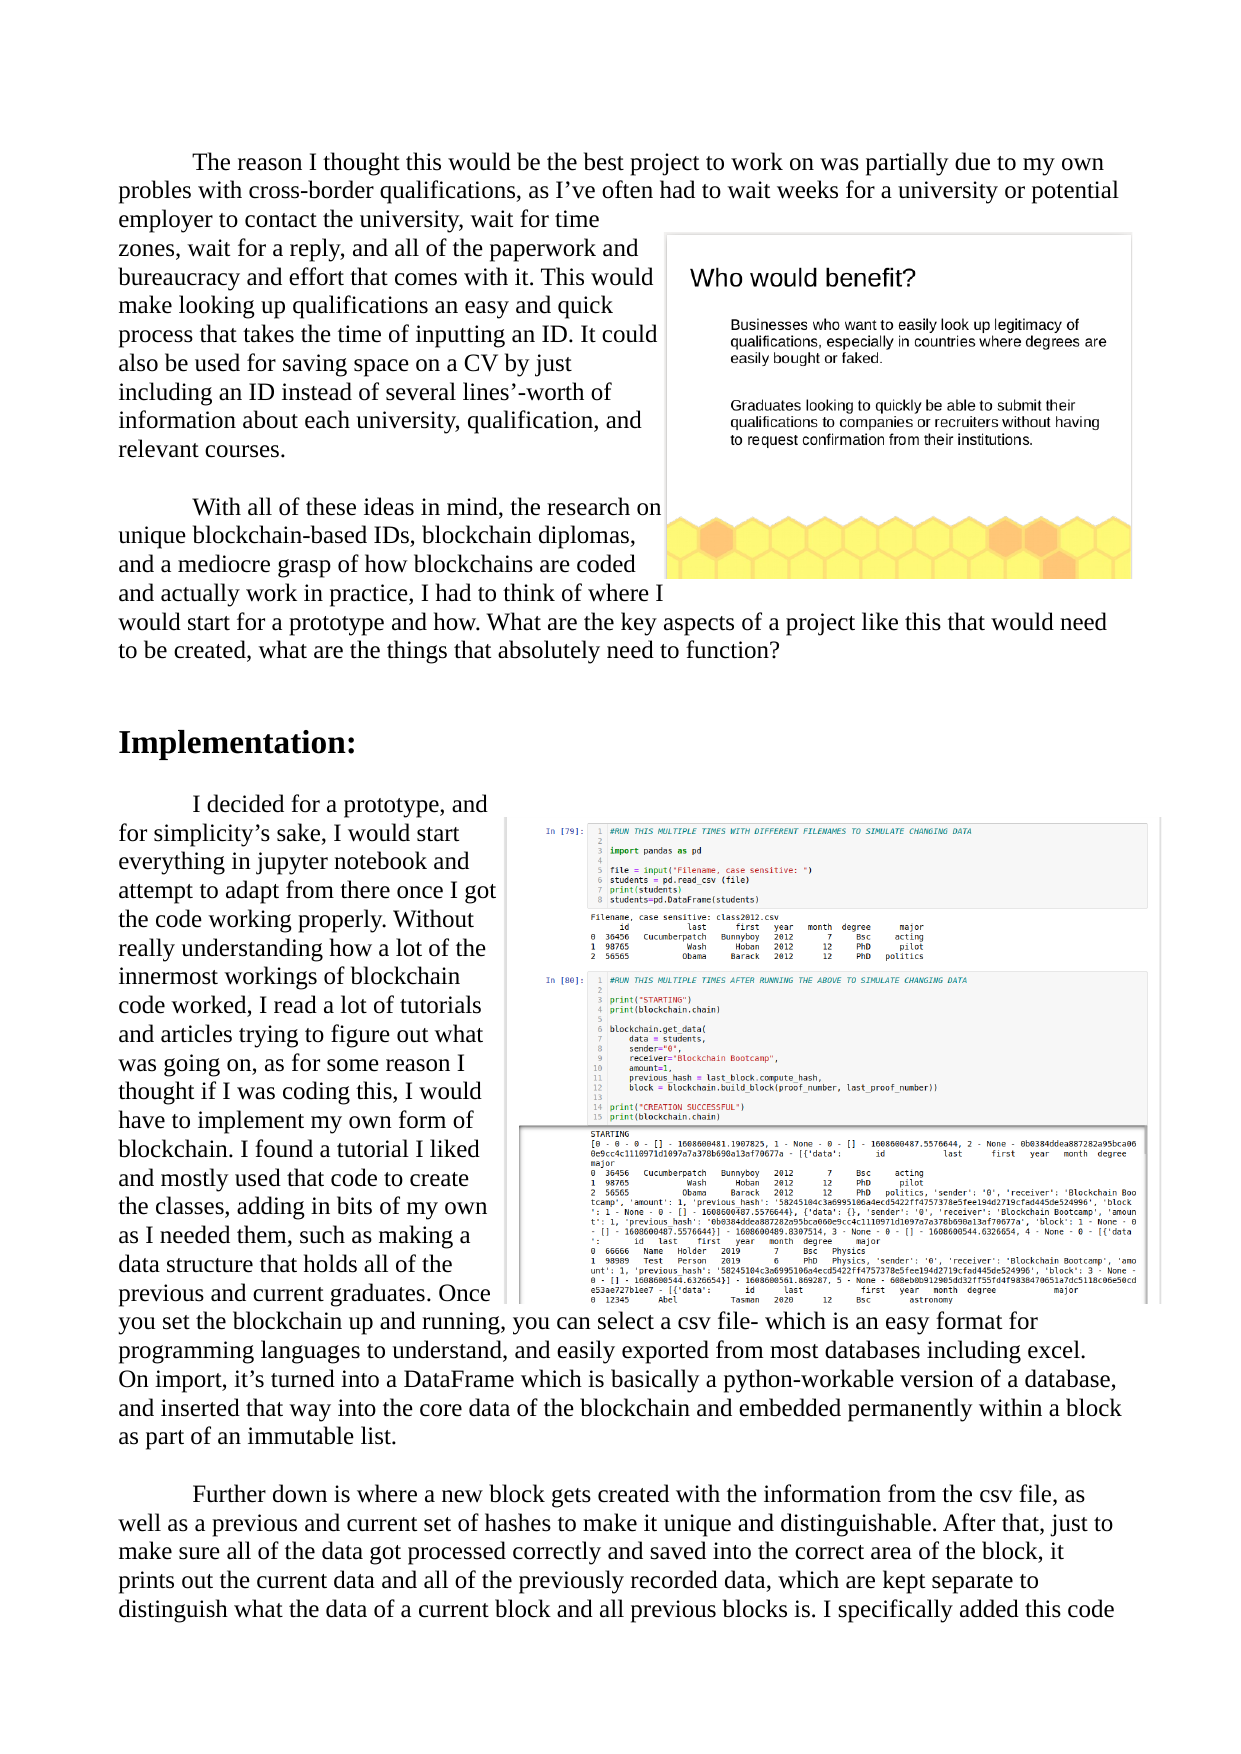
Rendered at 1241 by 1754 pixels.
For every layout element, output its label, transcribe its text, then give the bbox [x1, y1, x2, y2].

text I decided for a prototype, and for simplicity’s sake, I would start everything in jupyter notebook and attempt to adapt from there once I got the code working properly. Without really understanding how a lot of the innermost workings of blockchain code worked, I read a lot of tutorials and articles trying to figure out what was going on, as for some reason I thought if I was coding this, I would have to implement my own form of blockchain. I found a tutorial I liked and mostly used that code to create the classes, adding in bits of my own as I needed them, such as making a data structure that holds all of the previous and current graduates. Once you set the blockchain up and running, you can select a csv file- which is an easy format for programming languages to understand, and easily exported from most databases including excel. On import, it’s turned into a DataFrame which is basically a python-workable version of a database, and inserted that way into the core data of the blockchain and embedded permanently within a block as part of an immutable list. [118, 789, 1122, 1450]
text Further down is where a new block gets created with the information from the csv file, as well as a previous and current set of hashes to make it unique and distinguishable. After that, just to make sure all of the data got processed correctly and saved into the correct area of the block, it prints out the current data and all of the previously recorded data, which are kept separate to distinguish what the data of a current block and all previous blocks is. I specifically added this code [118, 1479, 1122, 1623]
text Implementation: [118, 722, 1122, 760]
picture [503, 817, 1162, 1304]
picture [663, 232, 1133, 579]
text The reason I thought this would be the best project to work on was partially due to my own probles with cross-border qualifications, as I’ve often had to wait weeks for a university or potential employer to contact the university, wait for time zones, wait for a reply, and all of the paperwork and bureaucracy and effort that comes with it. This would make looking up qualifications an easy and quick process that takes the time of inputting an ID. It could also be used for saving space on a CV by just including an ID instead of several lines’-worth of information about each university, qualification, and relevant courses. [118, 147, 1122, 463]
text With all of these ideas in mind, the research on unique blockchain-based IDs, blockchain diplomas, and a mediocre grasp of how blockchains are coded and actually work in practice, I had to think of where I would start for a prototype and how. What are the key aspects of a project like this that would need to be created, what are the things that absolutely need to function? [118, 492, 1122, 664]
